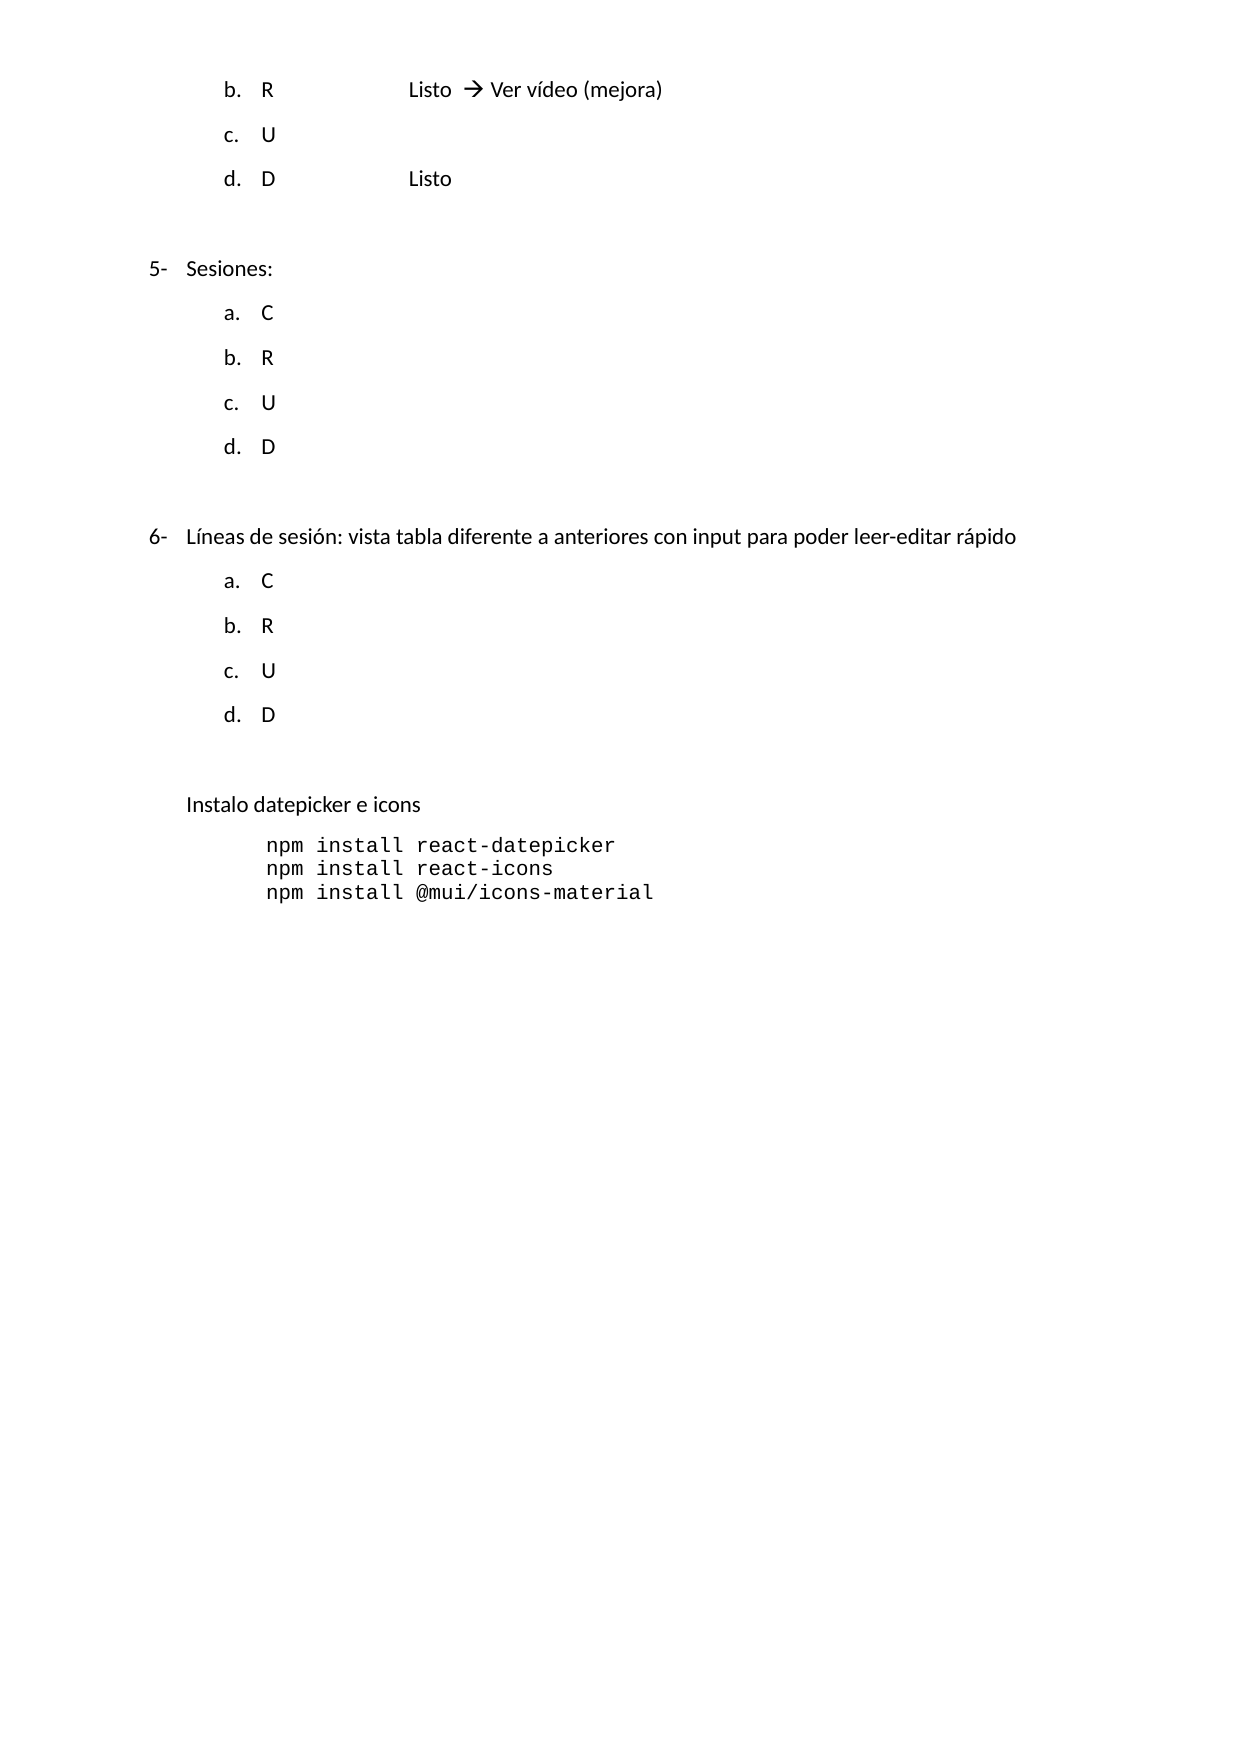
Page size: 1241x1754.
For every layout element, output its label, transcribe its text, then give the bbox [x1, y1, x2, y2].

list U [224, 656, 1165, 684]
list D Listo [224, 164, 1165, 192]
list Sesiones: [149, 254, 1165, 282]
list U [224, 388, 1165, 416]
text npm install @mui/icons-material [75, 882, 1165, 906]
list U [224, 120, 1165, 148]
list Líneas de sesión: vista tabla diferente a anteriores con input para poder leer-editar rápido [149, 522, 1165, 550]
text npm install react-datepicker [75, 835, 1165, 858]
list C [224, 298, 1165, 326]
list R [224, 343, 1165, 371]
list C [224, 567, 1165, 594]
text npm install react-icons [75, 858, 1165, 882]
list D [224, 701, 1165, 729]
list Instalo datepicker e icons [186, 790, 1165, 818]
list R [224, 611, 1165, 639]
list D [224, 432, 1165, 461]
list R Listo  Ver vídeo (mejora) [224, 75, 1165, 103]
